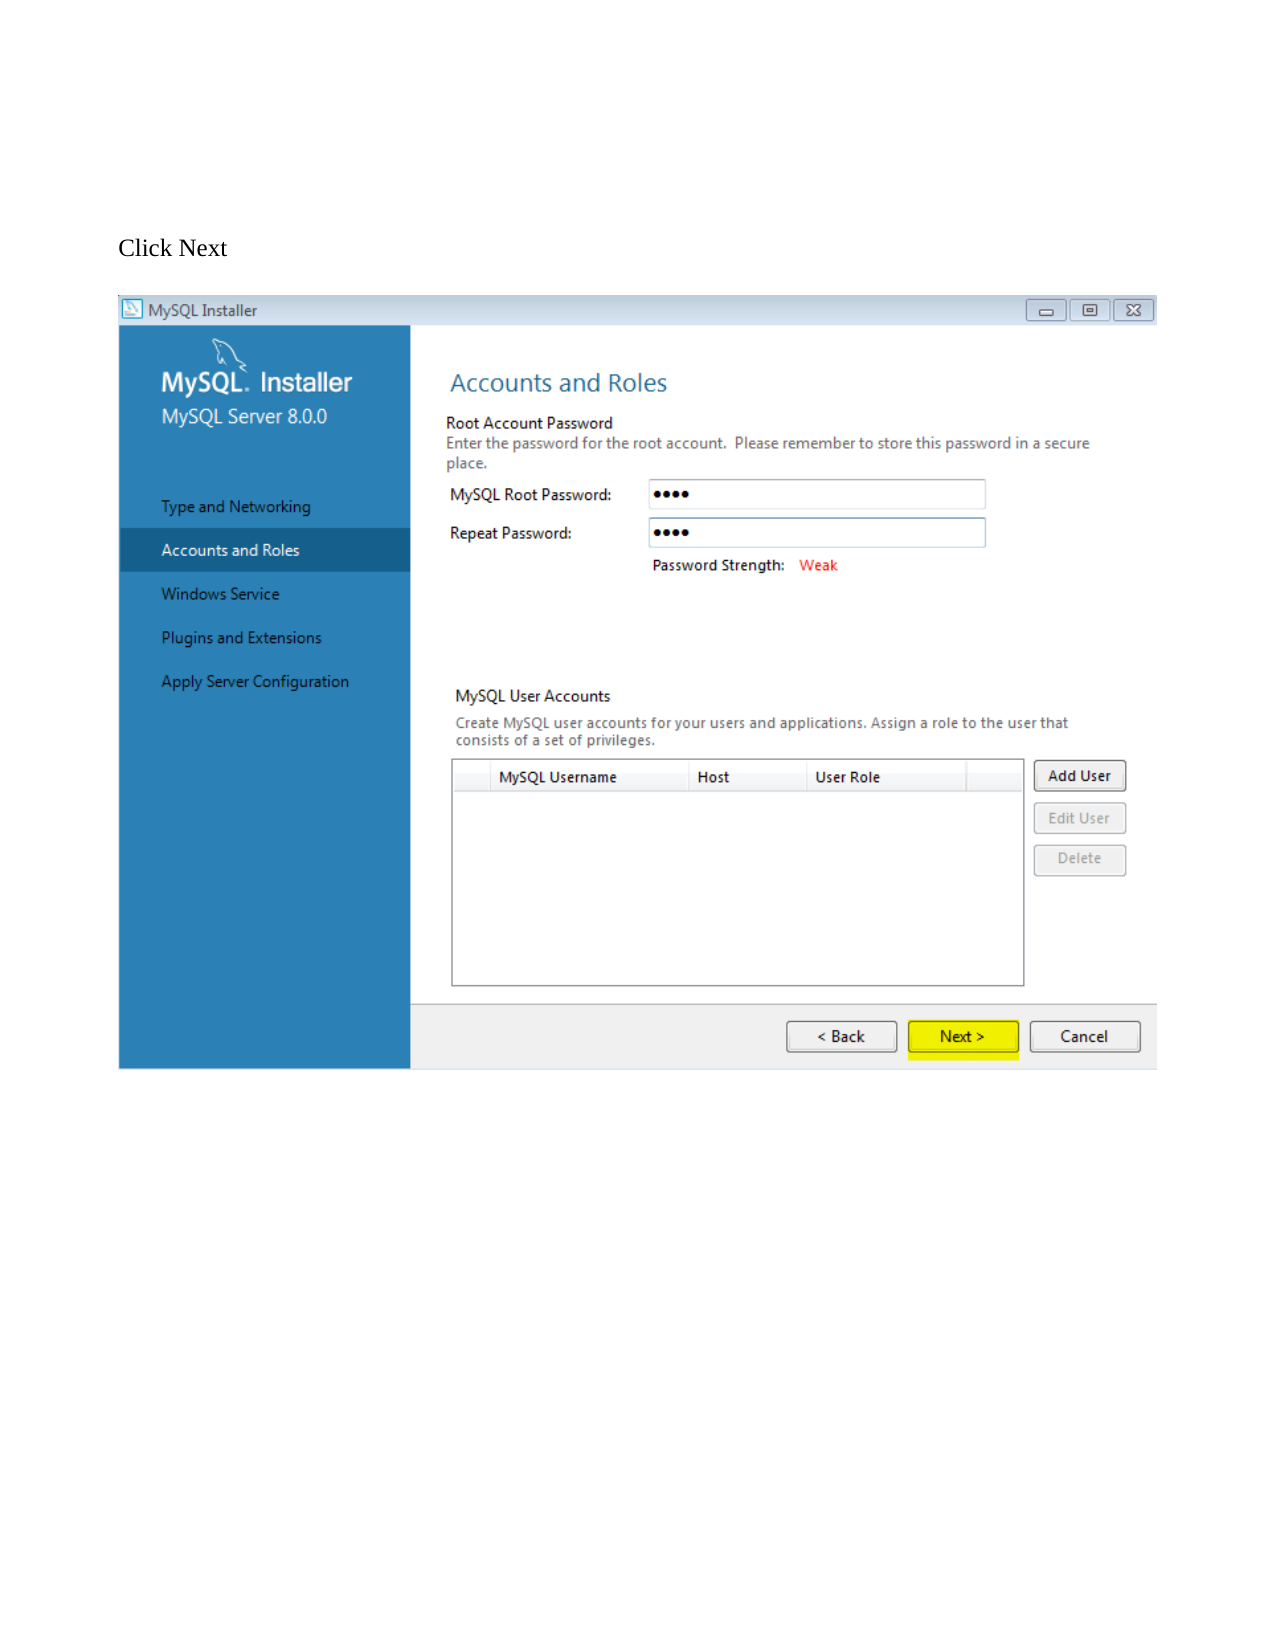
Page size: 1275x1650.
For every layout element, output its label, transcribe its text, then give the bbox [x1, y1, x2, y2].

text Click Next [118, 233, 1157, 262]
picture [118, 295, 1157, 1070]
